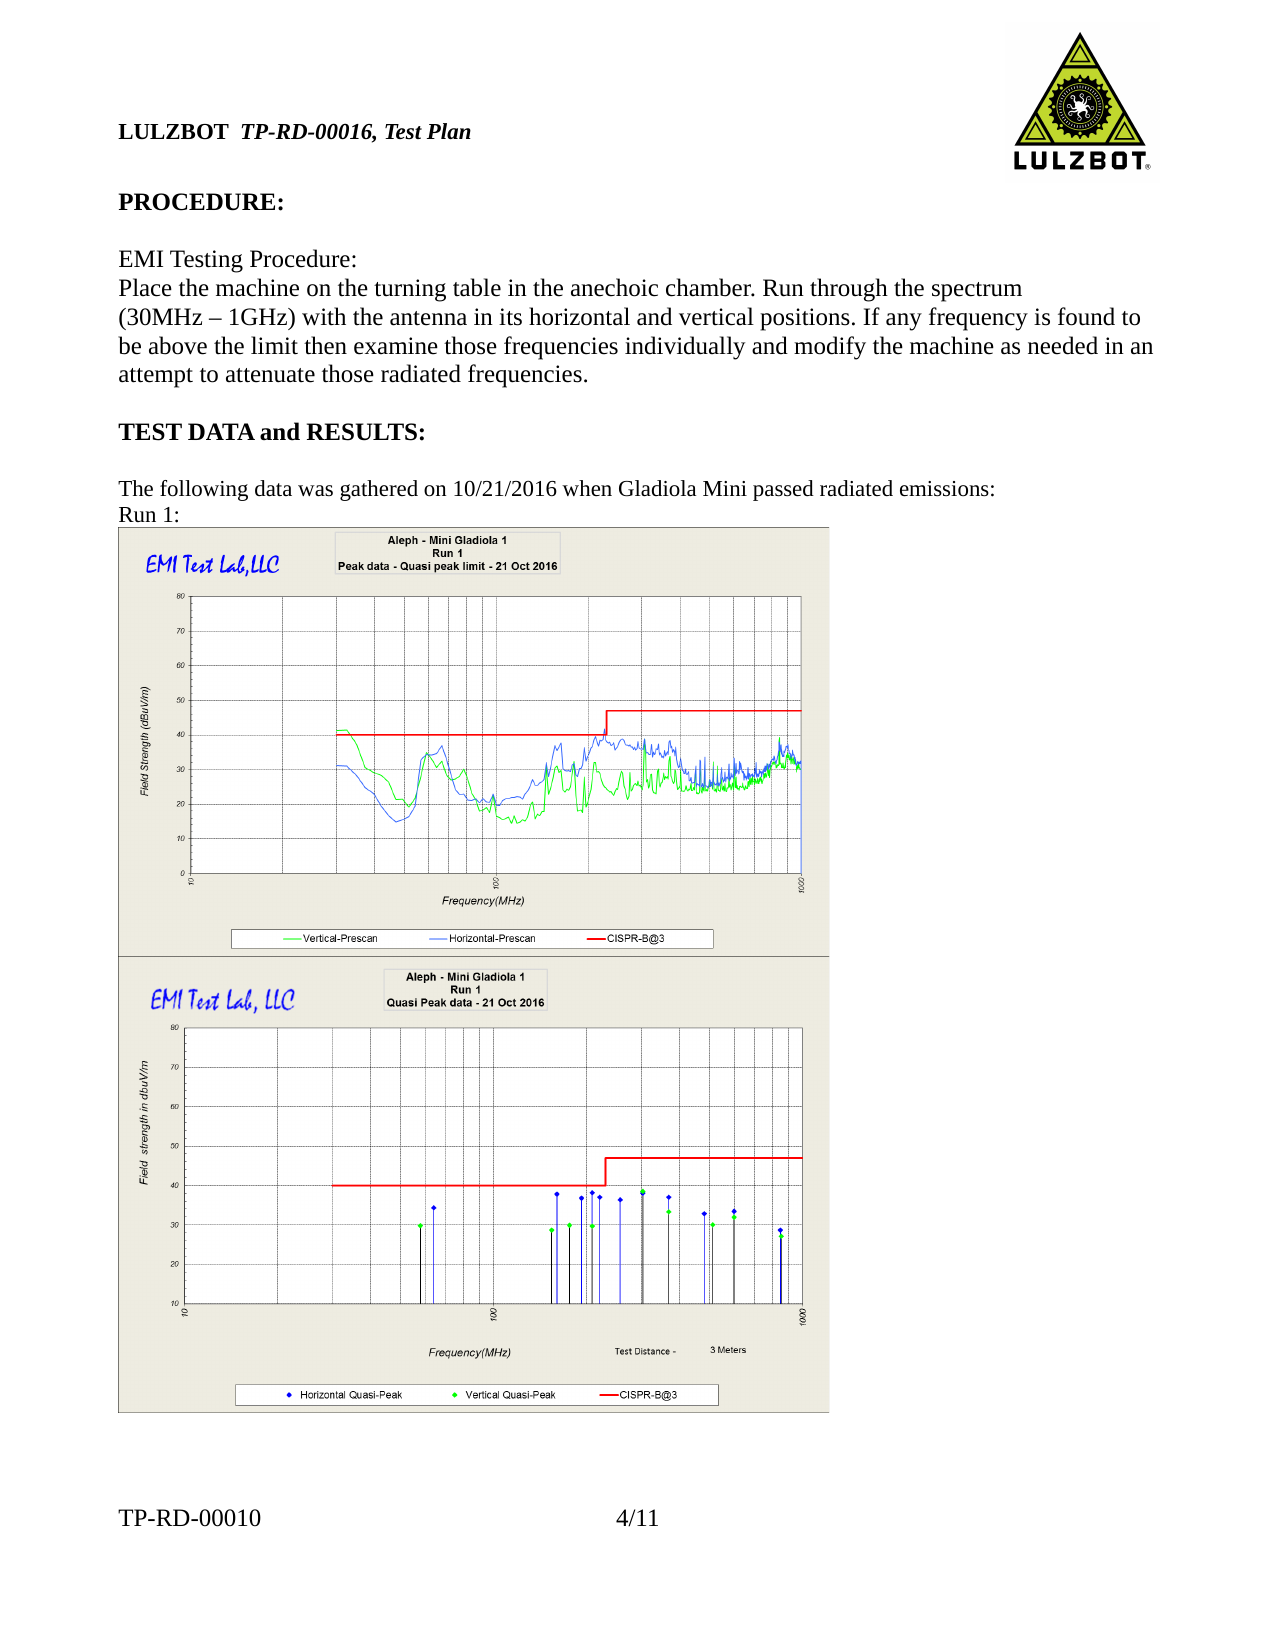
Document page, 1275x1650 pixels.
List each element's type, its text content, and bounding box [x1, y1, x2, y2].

text Place the machine on the turning table in the anechoic chamber. Run through the spectrum (30MHz – 1GHz) with the antenna in its horizontal and vertical positions. If any frequency is found to be above the limit then examine those frequencies individually and modify the machine as needed in an attempt to attenuate those radiated frequencies. [118, 273, 1157, 388]
picture [118, 527, 830, 1413]
text The following data was gathered on 10/21/2016 when Gladiola Mini passed radiated emissions: [118, 474, 1157, 501]
picture [1005, 22, 1160, 183]
text TEST DATA and RESULTS: [118, 417, 1157, 446]
text PROCEDURE: [118, 187, 1157, 216]
text EMI Testing Procedure: [118, 244, 1157, 273]
text Run 1: [118, 501, 1157, 527]
